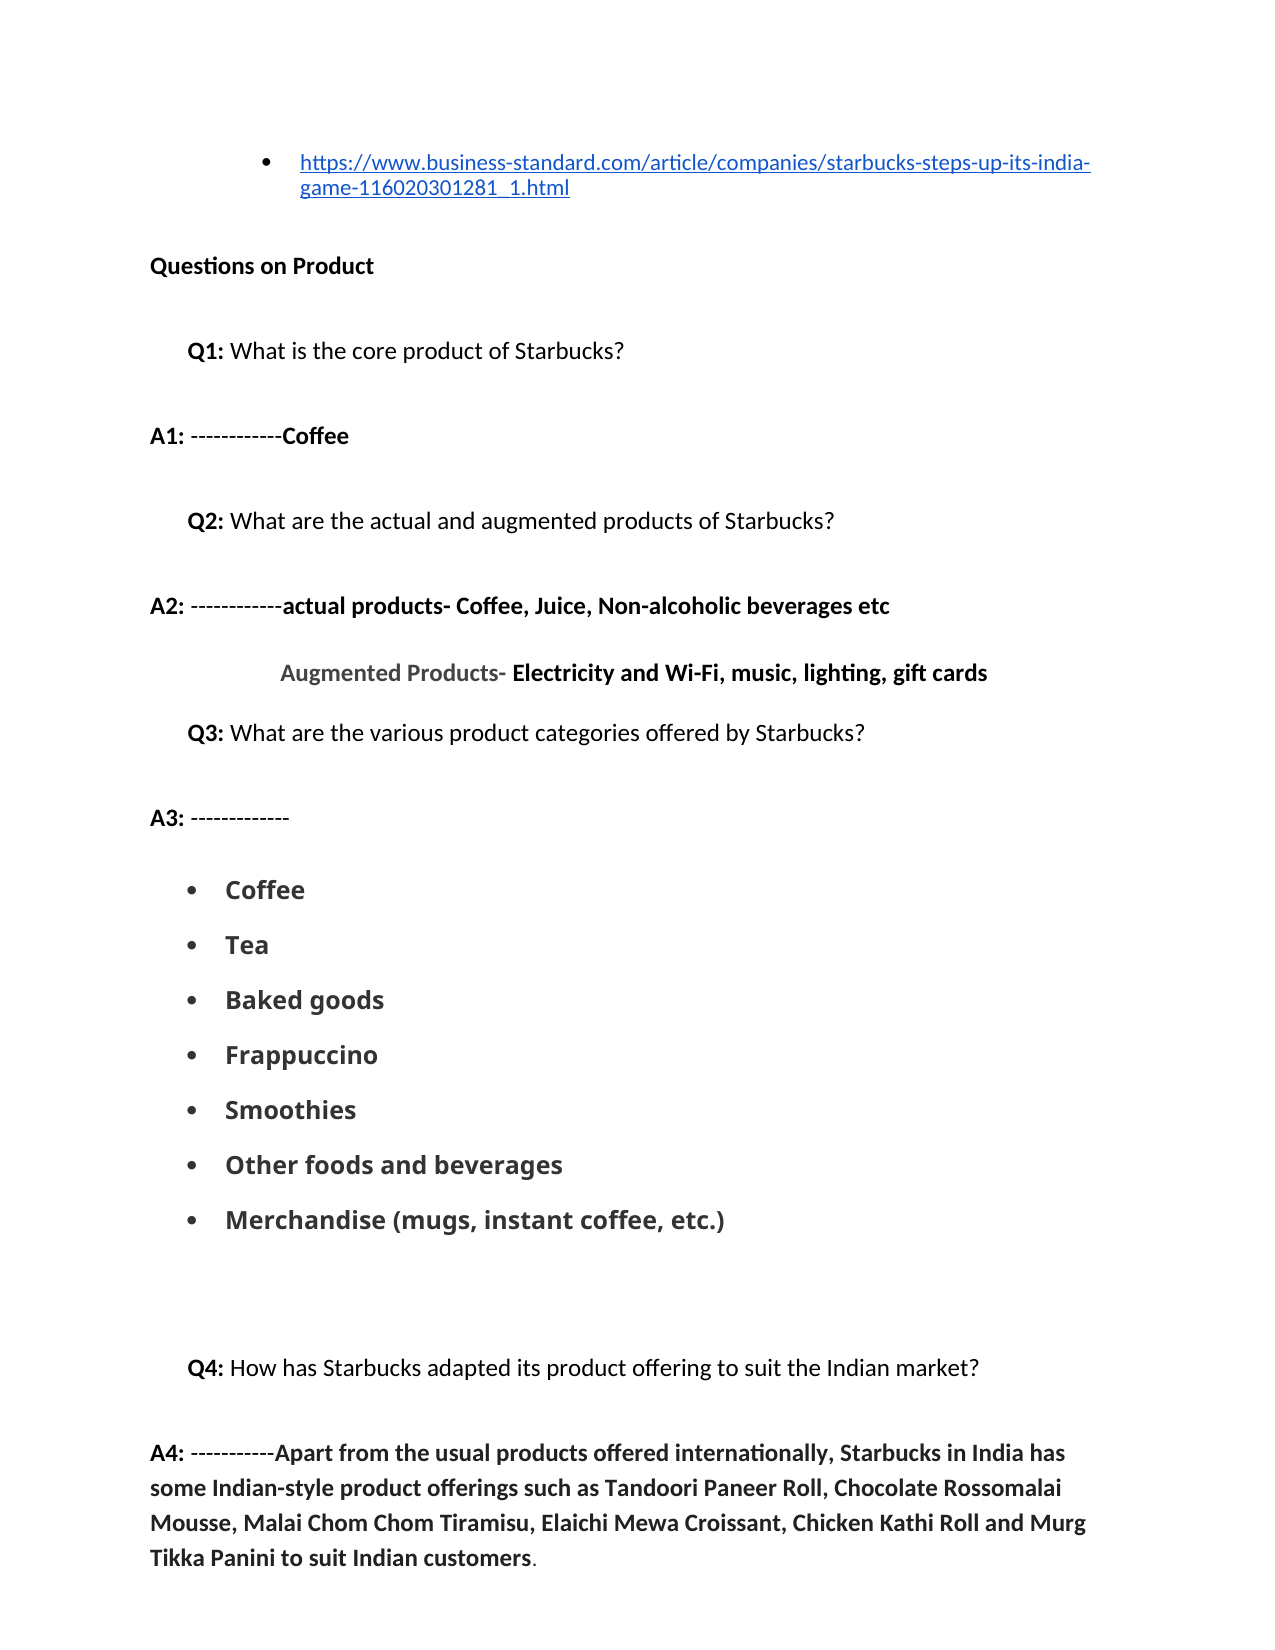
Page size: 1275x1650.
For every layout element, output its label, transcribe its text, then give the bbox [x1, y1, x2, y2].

list Baked goods [187, 983, 1125, 1017]
list Merchandise (mugs, instant coffee, etc.) [187, 1202, 1125, 1236]
list Smoothies [187, 1092, 1125, 1127]
list Tea [187, 928, 1125, 962]
subtitle Augmented Products- Electricity and Wi-Fi, music, lighting, gift cards [150, 657, 1125, 688]
list Coffee [187, 873, 1125, 907]
text A2: ------------actual products- Coffee, Juice, Non-alcoholic beverages etc [150, 590, 1125, 621]
text Q1: What is the core product of Starbucks? [187, 335, 1125, 366]
list Frappuccino [187, 1038, 1125, 1072]
list https://www.business-standard.com/article/companies/starbucks-steps-up-its-india-game-116020301281_1.html [262, 150, 1125, 200]
text Q3: What are the various product categories offered by Starbucks? [187, 717, 1125, 748]
text Q2: What are the actual and augmented products of Starbucks? [187, 505, 1125, 536]
text A4: -----------Apart from the usual products offered internationally, Starbucks in India has some Indian-style product offerings such as Tandoori Paneer Roll, Chocolate Rossomalai Mousse, Malai Chom Chom Tiramisu, Elaichi Mewa Croissant, Chicken Kathi Roll and Murg Tikka Panini to suit Indian customers. [150, 1437, 1125, 1572]
text A3: ------------- [150, 802, 1125, 833]
text Q4: How has Starbucks adapted its product offering to suit the Indian market? [187, 1352, 1125, 1382]
list Other foods and beverages [187, 1147, 1125, 1181]
text A1: ------------Coffee [150, 420, 1125, 451]
text Questions on Product [150, 250, 1125, 281]
